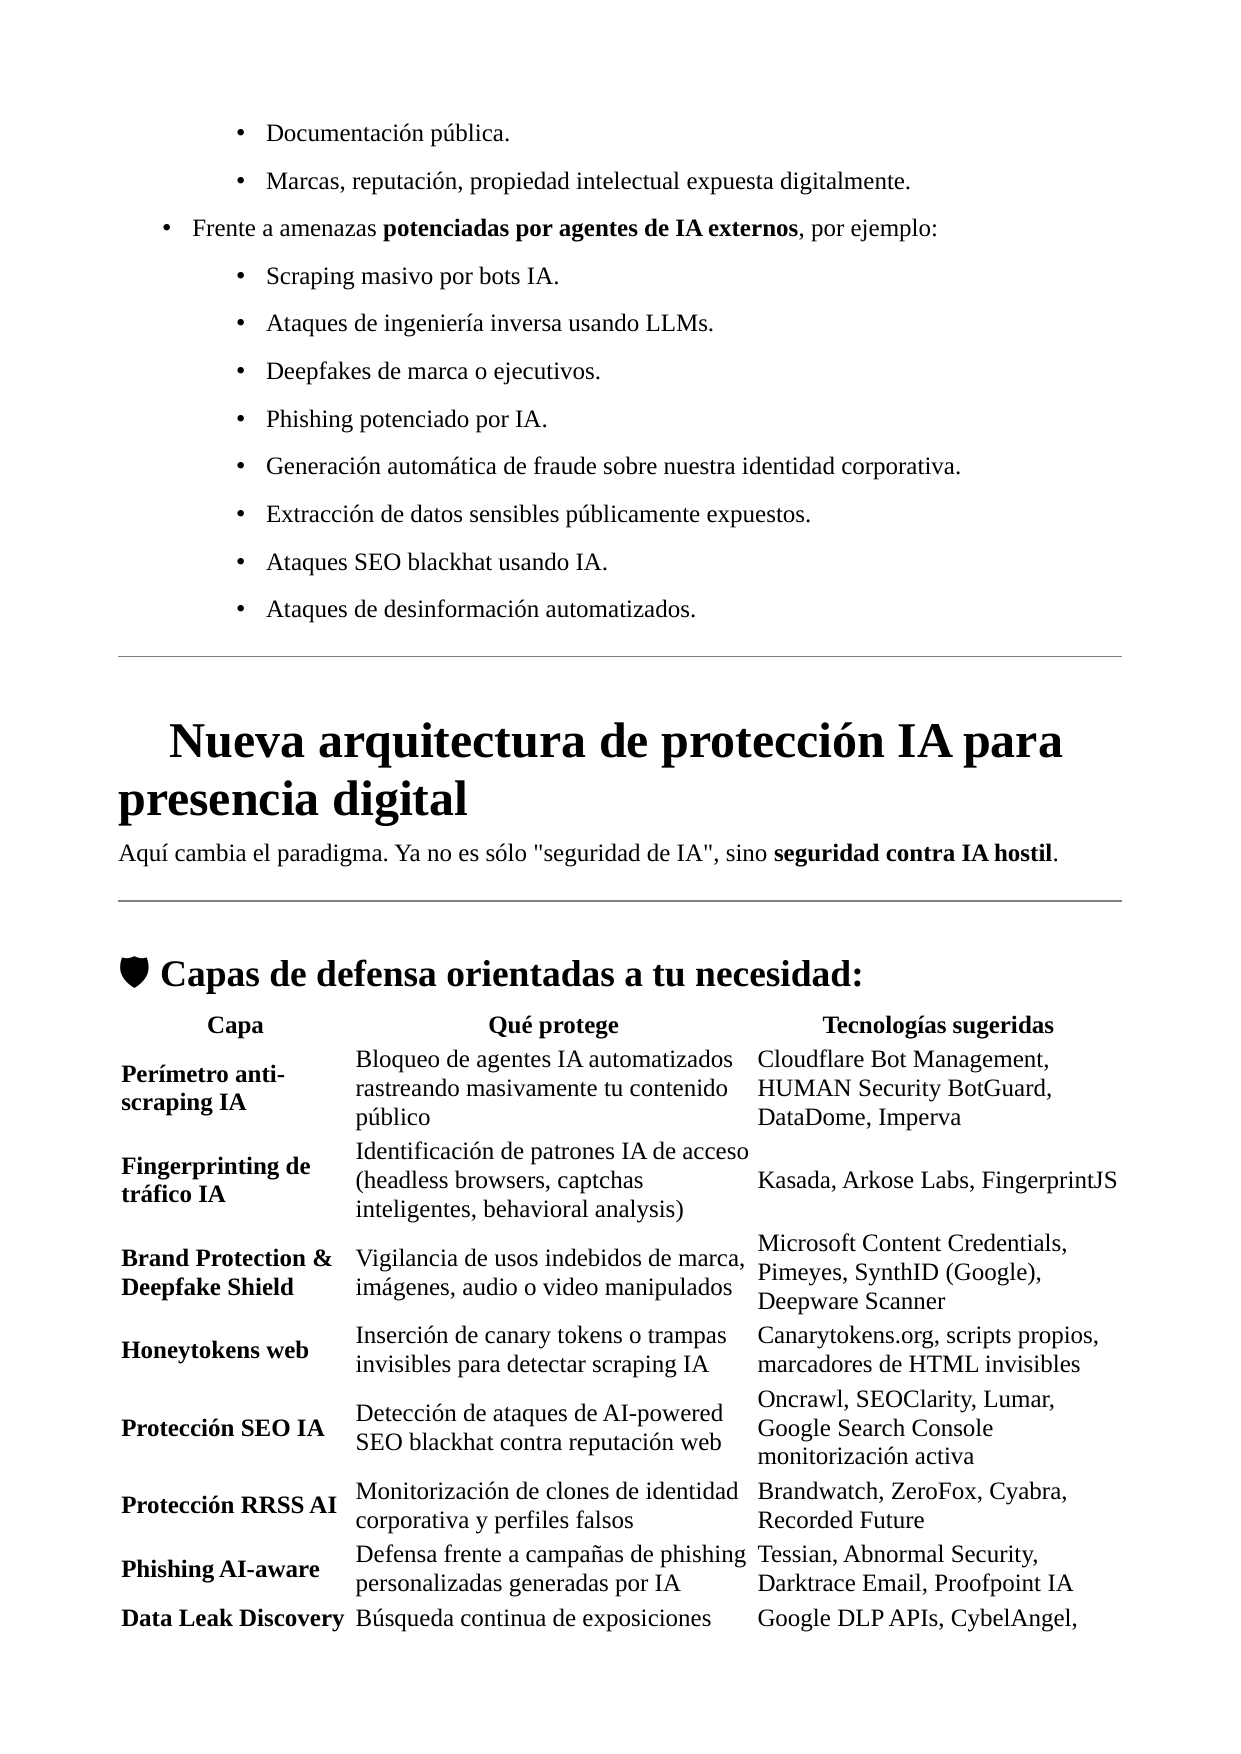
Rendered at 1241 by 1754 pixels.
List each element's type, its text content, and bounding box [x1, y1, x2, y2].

list Extracción de datos sensibles públicamente expuestos. [236, 499, 1122, 528]
text Aquí cambia el paradigma. Ya no es sólo "seguridad de IA", sino seguridad contra IA hostil. [118, 838, 1122, 867]
table_cell Oncrawl, SEOClarity, Lumar, Google Search Console monitorización activa [754, 1381, 1122, 1473]
table_cell Bloqueo de agentes IA automatizados rastreando masivamente tu contenido público [353, 1041, 754, 1133]
table_cell Cloudflare Bot Management, HUMAN Security BotGuard, DataDome, Imperva [754, 1041, 1122, 1133]
list Phishing potenciado por IA. [236, 404, 1122, 432]
table_cell Identificación de patrones IA de acceso (headless browsers, captchas inteligentes, behavioral analysis) [353, 1134, 754, 1226]
list Scraping masivo por bots IA. [236, 261, 1122, 290]
table_cell Honeytokens web [118, 1318, 352, 1381]
table_cell Inserción de canary tokens o trampas invisibles para detectar scraping IA [353, 1318, 754, 1381]
table_cell Google DLP APIs, CybelAngel, [754, 1600, 1122, 1634]
table_cell Protección SEO IA [118, 1381, 352, 1473]
table_cell Vigilancia de usos indebidos de marca, imágenes, audio o video manipulados [353, 1226, 754, 1318]
table_cell Protección RRSS AI [118, 1473, 352, 1536]
table_cell Microsoft Content Credentials, Pimeyes, SynthID (Google), Deepware Scanner [754, 1226, 1122, 1318]
table_header Tecnologías sugeridas [754, 1007, 1122, 1041]
table_cell Data Leak Discovery [118, 1600, 352, 1634]
list Generación automática de fraude sobre nuestra identidad corporativa. [236, 451, 1122, 480]
table_header Qué protege [353, 1007, 754, 1041]
table_cell Kasada, Arkose Labs, FingerprintJS [754, 1134, 1122, 1226]
list Ataques de desinformación automatizados. [236, 594, 1122, 623]
table_cell Tessian, Abnormal Security, Darktrace Email, Proofpoint IA [754, 1536, 1122, 1600]
list Frente a amenazas potenciadas por agentes de IA externos, por ejemplo: [162, 213, 1122, 242]
table_cell Fingerprinting de tráfico IA [118, 1134, 352, 1226]
table_cell Detección de ataques de AI-powered SEO blackhat contra reputación web [353, 1381, 754, 1473]
table_cell Phishing AI-aware [118, 1536, 352, 1600]
table_cell Búsqueda continua de exposiciones [353, 1600, 754, 1634]
list Ataques SEO blackhat usando IA. [236, 547, 1122, 575]
list Deepfakes de marca o ejecutivos. [236, 356, 1122, 385]
list Marcas, reputación, propiedad intelectual expuesta digitalmente. [236, 166, 1122, 194]
table_cell Brand Protection & Deepfake Shield [118, 1226, 352, 1318]
subtitle 🛡 Capas de defensa orientadas a tu necesidad: [118, 951, 1122, 994]
subtitle 🔐 Nueva arquitectura de protección IA para presencia digital [118, 711, 1122, 826]
table_cell Canarytokens.org, scripts propios, marcadores de HTML invisibles [754, 1318, 1122, 1381]
table_cell Monitorización de clones de identidad corporativa y perfiles falsos [353, 1473, 754, 1536]
table_cell Defensa frente a campañas de phishing personalizadas generadas por IA [353, 1536, 754, 1600]
table_header Capa [118, 1007, 352, 1041]
list Documentación pública. [236, 118, 1122, 147]
table_cell Brandwatch, ZeroFox, Cyabra, Recorded Future [754, 1473, 1122, 1536]
list Ataques de ingeniería inversa usando LLMs. [236, 308, 1122, 337]
table_cell Perímetro anti-scraping IA [118, 1041, 352, 1133]
